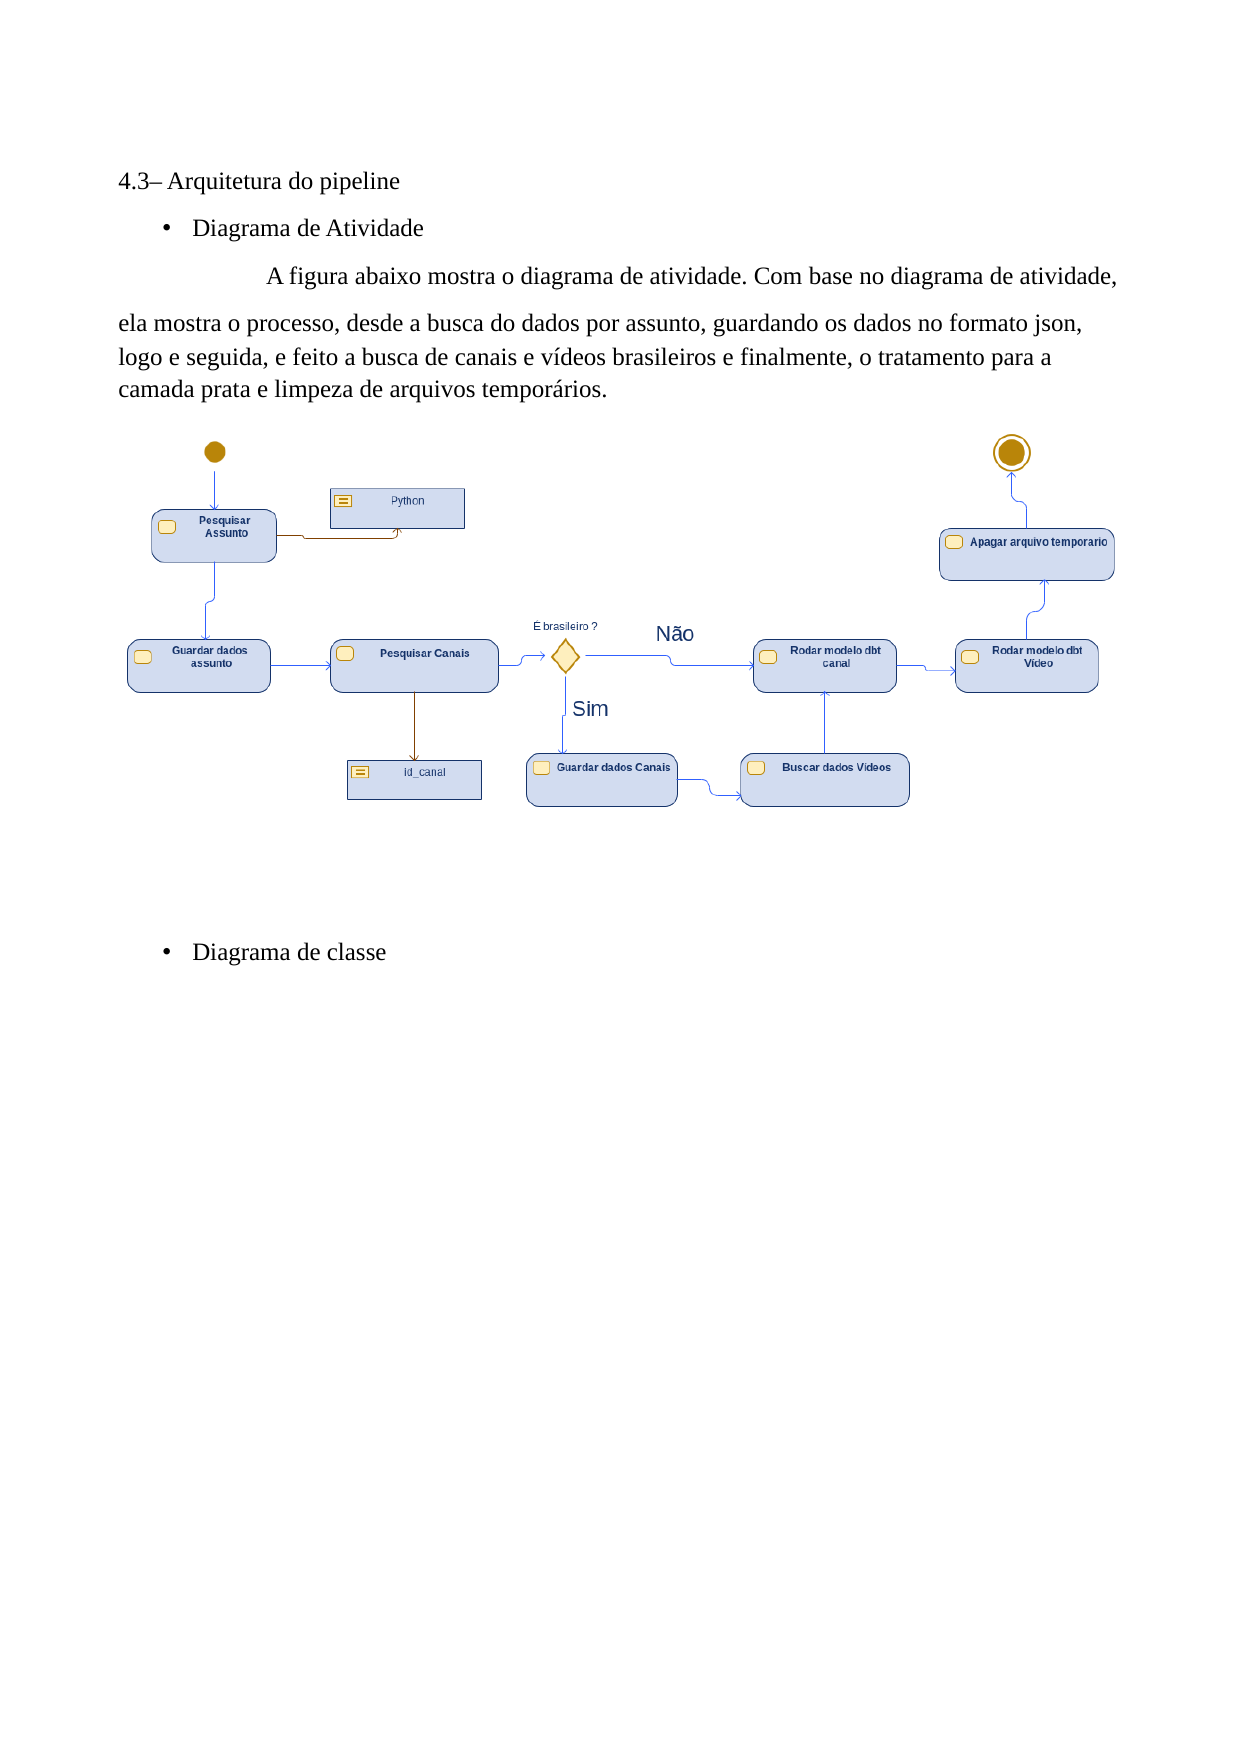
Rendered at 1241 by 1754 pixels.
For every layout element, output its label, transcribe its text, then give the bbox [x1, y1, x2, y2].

list Diagrama de classe [162, 937, 1122, 966]
list A figura abaixo mostra o diagrama de atividade. Com base no diagrama de atividade, [236, 261, 1122, 290]
text ela mostra o processo, desde a busca do dados por assunto, guardando os dados no formato json, logo e seguida, e feito a busca de canais e vídeos brasileiros e finalmente, o tratamento para a camada prata e limpeza de arquivos temporários. [118, 308, 1122, 403]
list Diagrama de Atividade [162, 213, 1122, 242]
picture [118, 422, 1123, 819]
text 4.3– Arquitetura do pipeline [118, 166, 1122, 194]
